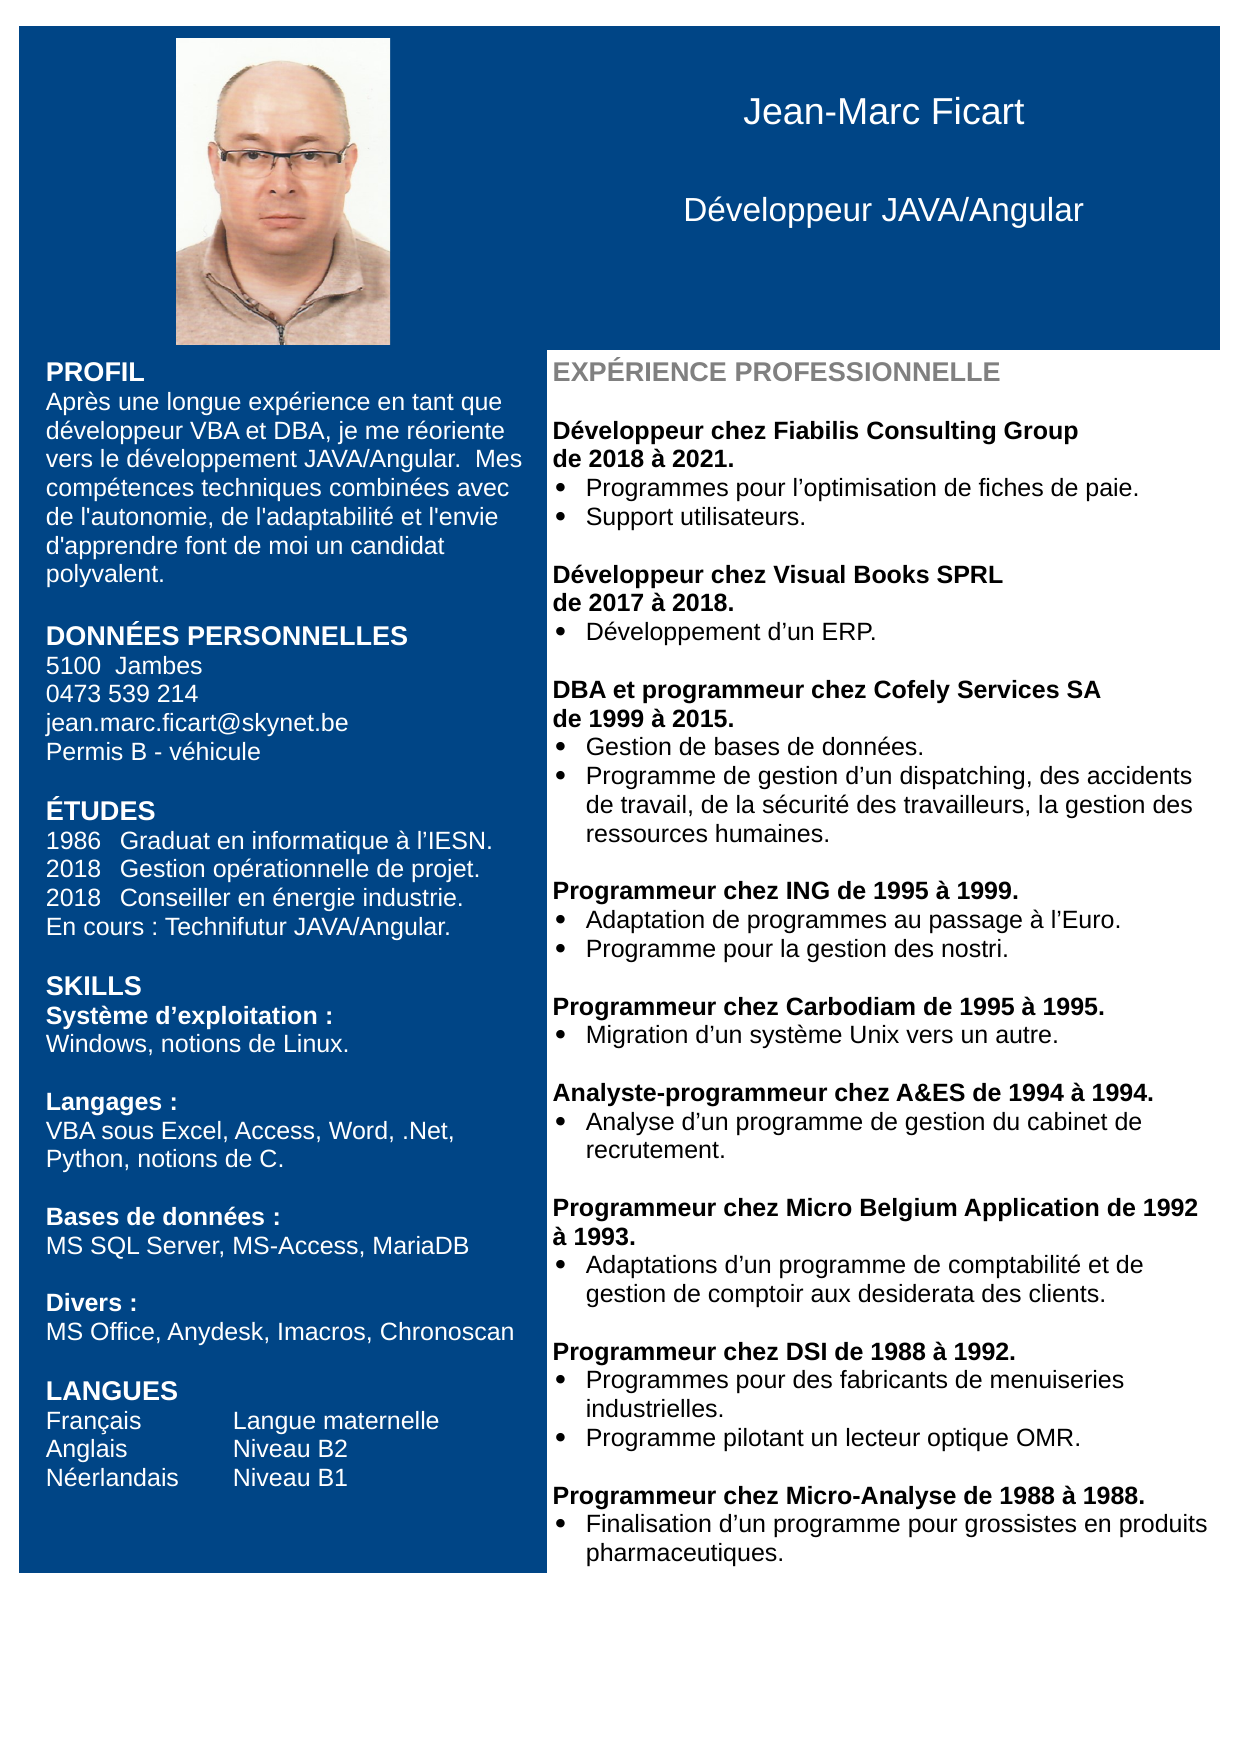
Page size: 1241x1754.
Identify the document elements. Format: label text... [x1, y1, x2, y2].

table_header Jean-Marc Ficart Développeur JAVA/Angular [547, 26, 1220, 350]
table_header [19, 26, 547, 350]
table_cell PROFIL Après une longue expérience en tant que développeur VBA et DBA, je me réoriente vers le développement JAVA/Angular. Mes compétences techniques combinées avec de l'autonomie, de l'adaptabilité et l'envie d'apprendre font de moi un candidat polyvalent. DONNÉES PERSONNELLES 5100 Jambes 0473 539 214 jean.marc.ficart@skynet.be Permis B - véhicule ÉTUDES 1986 Graduat en informatique à l’IESN. 2018 Gestion opérationnelle de projet. 2018 Conseiller en énergie industrie. En cours : Technifutur JAVA/Angular. SKILLS Système d’exploitation : Windows, notions de Linux. Langages : VBA sous Excel, Access, Word, .Net, Python, notions de C. Bases de données : MS SQL Server, MS-Access, MariaDB Divers : MS Office, Anydesk, Imacros, Chronoscan LANGUES Français Langue maternelle Anglais Niveau B2 Néerlandais Niveau B1 [19, 350, 547, 1573]
table_cell EXPÉRIENCE PROFESSIONNELLE Développeur chez Fiabilis Consulting Group de 2018 à 2021. Programmes pour l’optimisation de fiches de paie. Support utilisateurs. Développeur chez Visual Books SPRL de 2017 à 2018. Développement d’un ERP. DBA et programmeur chez Cofely Services SA de 1999 à 2015. Gestion de bases de données. Programme de gestion d’un dispatching, des accidents de travail, de la sécurité des travailleurs, la gestion des ressources humaines. Programmeur chez ING de 1995 à 1999. Adaptation de programmes au passage à l’Euro. Programme pour la gestion des nostri. Programmeur chez Carbodiam de 1995 à 1995. Migration d’un système Unix vers un autre. Analyste-programmeur chez A&ES de 1994 à 1994. Analyse d’un programme de gestion du cabinet de recrutement. Programmeur chez Micro Belgium Application de 1992 à 1993. Adaptations d’un programme de comptabilité et de gestion de comptoir aux desiderata des clients. Programmeur chez DSI de 1988 à 1992. Programmes pour des fabricants de menuiseries industrielles. Programme pilotant un lecteur optique OMR. Programmeur chez Micro-Analyse de 1988 à 1988. Finalisation d’un programme pour grossistes en produits pharmaceutiques. [547, 350, 1220, 1573]
picture [176, 38, 390, 345]
